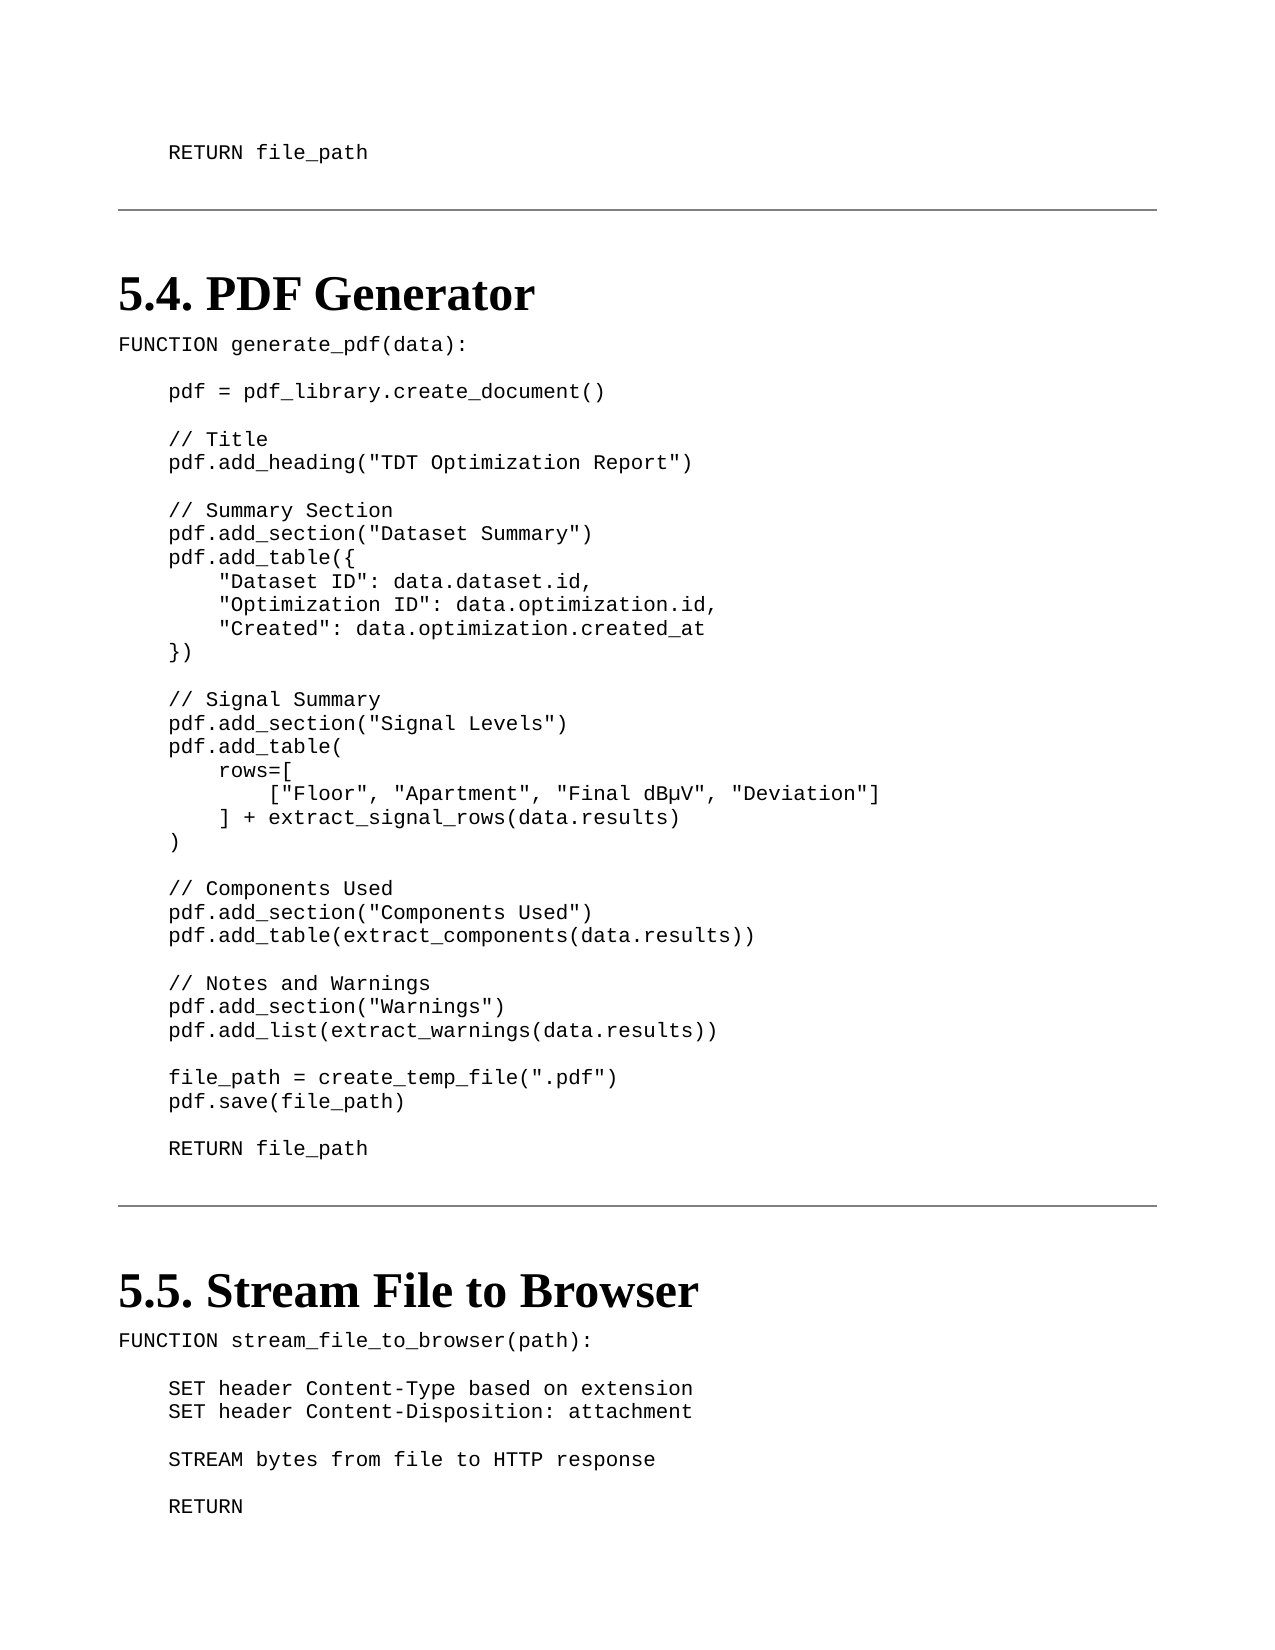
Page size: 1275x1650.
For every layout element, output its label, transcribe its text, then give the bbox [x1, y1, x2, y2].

text RETURN file_path [118, 142, 1157, 165]
text pdf.add_table({ [118, 547, 1157, 571]
text pdf.add_section("Signal Levels") [118, 712, 1157, 736]
text pdf.add_heading("TDT Optimization Report") [118, 452, 1157, 476]
text pdf.add_list(extract_warnings(data.results)) [118, 1020, 1157, 1043]
text RETURN file_path [118, 1138, 1157, 1162]
text FUNCTION stream_file_to_browser(path): [118, 1331, 1157, 1354]
text pdf.add_section("Warnings") [118, 996, 1157, 1020]
text "Dataset ID": data.dataset.id, [118, 571, 1157, 594]
text ) [118, 831, 1157, 854]
text pdf.add_section("Components Used") [118, 902, 1157, 925]
text SET header Content-Type based on extension [118, 1378, 1157, 1401]
text ["Floor", "Apartment", "Final dBµV", "Deviation"] [118, 783, 1157, 807]
text // Signal Summary [118, 689, 1157, 712]
text RETURN [118, 1496, 1157, 1520]
text pdf.save(file_path) [118, 1091, 1157, 1114]
text // Components Used [118, 878, 1157, 902]
text SET header Content-Disposition: attachment [118, 1401, 1157, 1425]
text ] + extract_signal_rows(data.results) [118, 807, 1157, 831]
subtitle 5.5. Stream File to Browser [118, 1261, 1157, 1318]
text pdf.add_table( [118, 736, 1157, 760]
text "Created": data.optimization.created_at [118, 618, 1157, 642]
text pdf = pdf_library.create_document() [118, 381, 1157, 405]
text rows=[ [118, 760, 1157, 783]
text // Title [118, 429, 1157, 452]
text FUNCTION generate_pdf(data): [118, 334, 1157, 358]
text file_path = create_temp_file(".pdf") [118, 1067, 1157, 1091]
text // Summary Section [118, 500, 1157, 523]
text // Notes and Warnings [118, 973, 1157, 996]
text pdf.add_section("Dataset Summary") [118, 523, 1157, 547]
text "Optimization ID": data.optimization.id, [118, 594, 1157, 618]
subtitle 5.4. PDF Generator [118, 264, 1157, 322]
text }) [118, 642, 1157, 665]
text STREAM bytes from file to HTTP response [118, 1449, 1157, 1472]
text pdf.add_table(extract_components(data.results)) [118, 925, 1157, 949]
